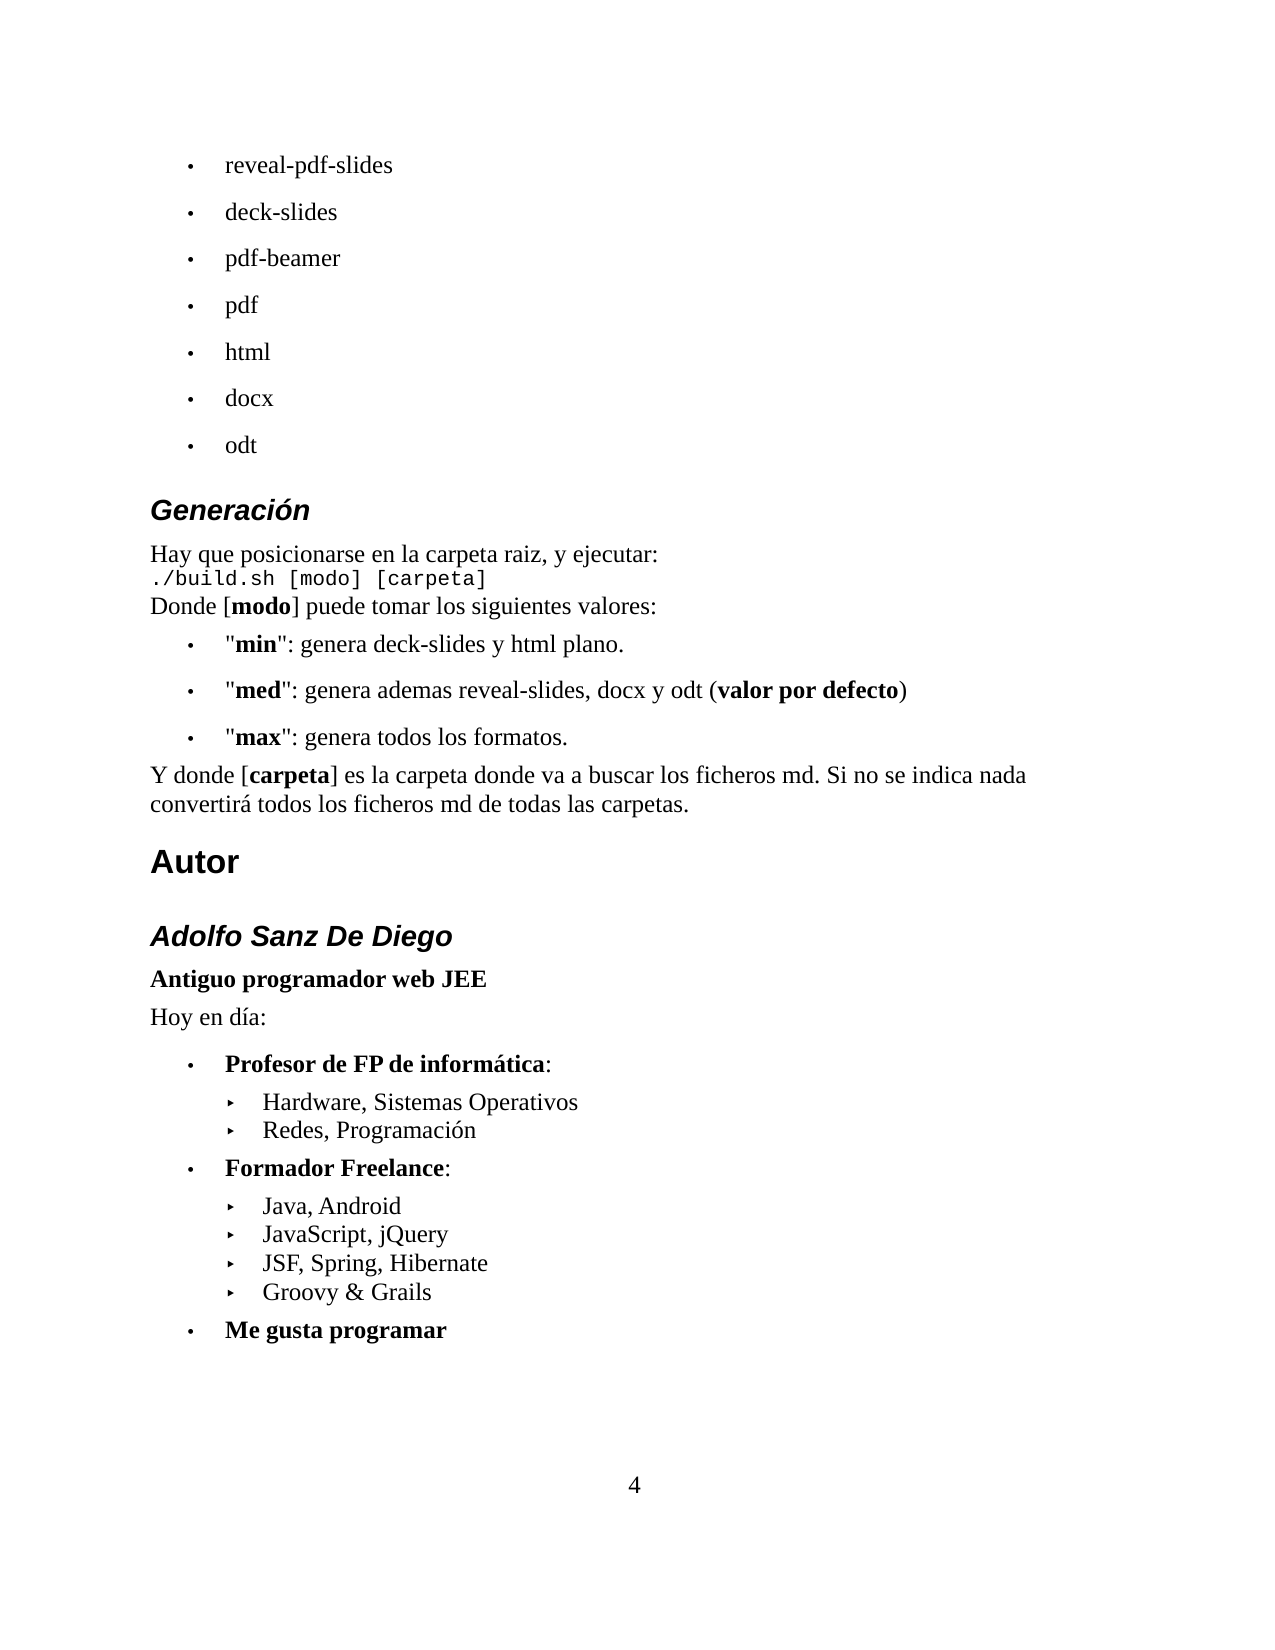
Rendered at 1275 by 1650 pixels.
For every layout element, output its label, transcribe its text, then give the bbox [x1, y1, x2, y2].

list Hardware, Sistemas Operativos [225, 1087, 1125, 1115]
list "max": genera todos los formatos. [187, 722, 1125, 751]
text ./build.sh [modo] [carpeta] [150, 567, 1125, 591]
text Hoy en día: [150, 1002, 1125, 1031]
list Me gusta programar [187, 1315, 1125, 1343]
text Donde [modo] puede tomar los siguientes valores: [150, 591, 1125, 620]
list Formador Freelance: [187, 1153, 1125, 1182]
text Hay que posicionarse en la carpeta raiz, y ejecutar: [150, 539, 1125, 567]
subtitle Autor [150, 842, 1125, 881]
list Groovy & Grails [225, 1277, 1125, 1306]
list Java, Android [225, 1191, 1125, 1219]
list "med": genera ademas reveal-slides, docx y odt (valor por defecto) [187, 676, 1125, 704]
text Antiguo programador web JEE [150, 964, 1125, 993]
list "min": genera deck-slides y html plano. [187, 629, 1125, 658]
list JSF, Spring, Hibernate [225, 1248, 1125, 1277]
subtitle Generación [150, 493, 1125, 526]
list Redes, Programación [225, 1115, 1125, 1144]
list pdf [187, 290, 1125, 319]
list deck-slides [187, 197, 1125, 225]
list JavaScript, jQuery [225, 1219, 1125, 1248]
list Profesor de FP de informática: [187, 1049, 1125, 1078]
list reveal-pdf-slides [187, 150, 1125, 179]
list html [187, 337, 1125, 365]
list odt [187, 430, 1125, 459]
text Y donde [carpeta] es la carpeta donde va a buscar los ficheros md. Si no se indica nada convertirá todos los ficheros md de todas las carpetas. [150, 760, 1125, 817]
list pdf-beamer [187, 243, 1125, 272]
subtitle Adolfo Sanz De Diego [150, 918, 1125, 952]
list docx [187, 383, 1125, 412]
